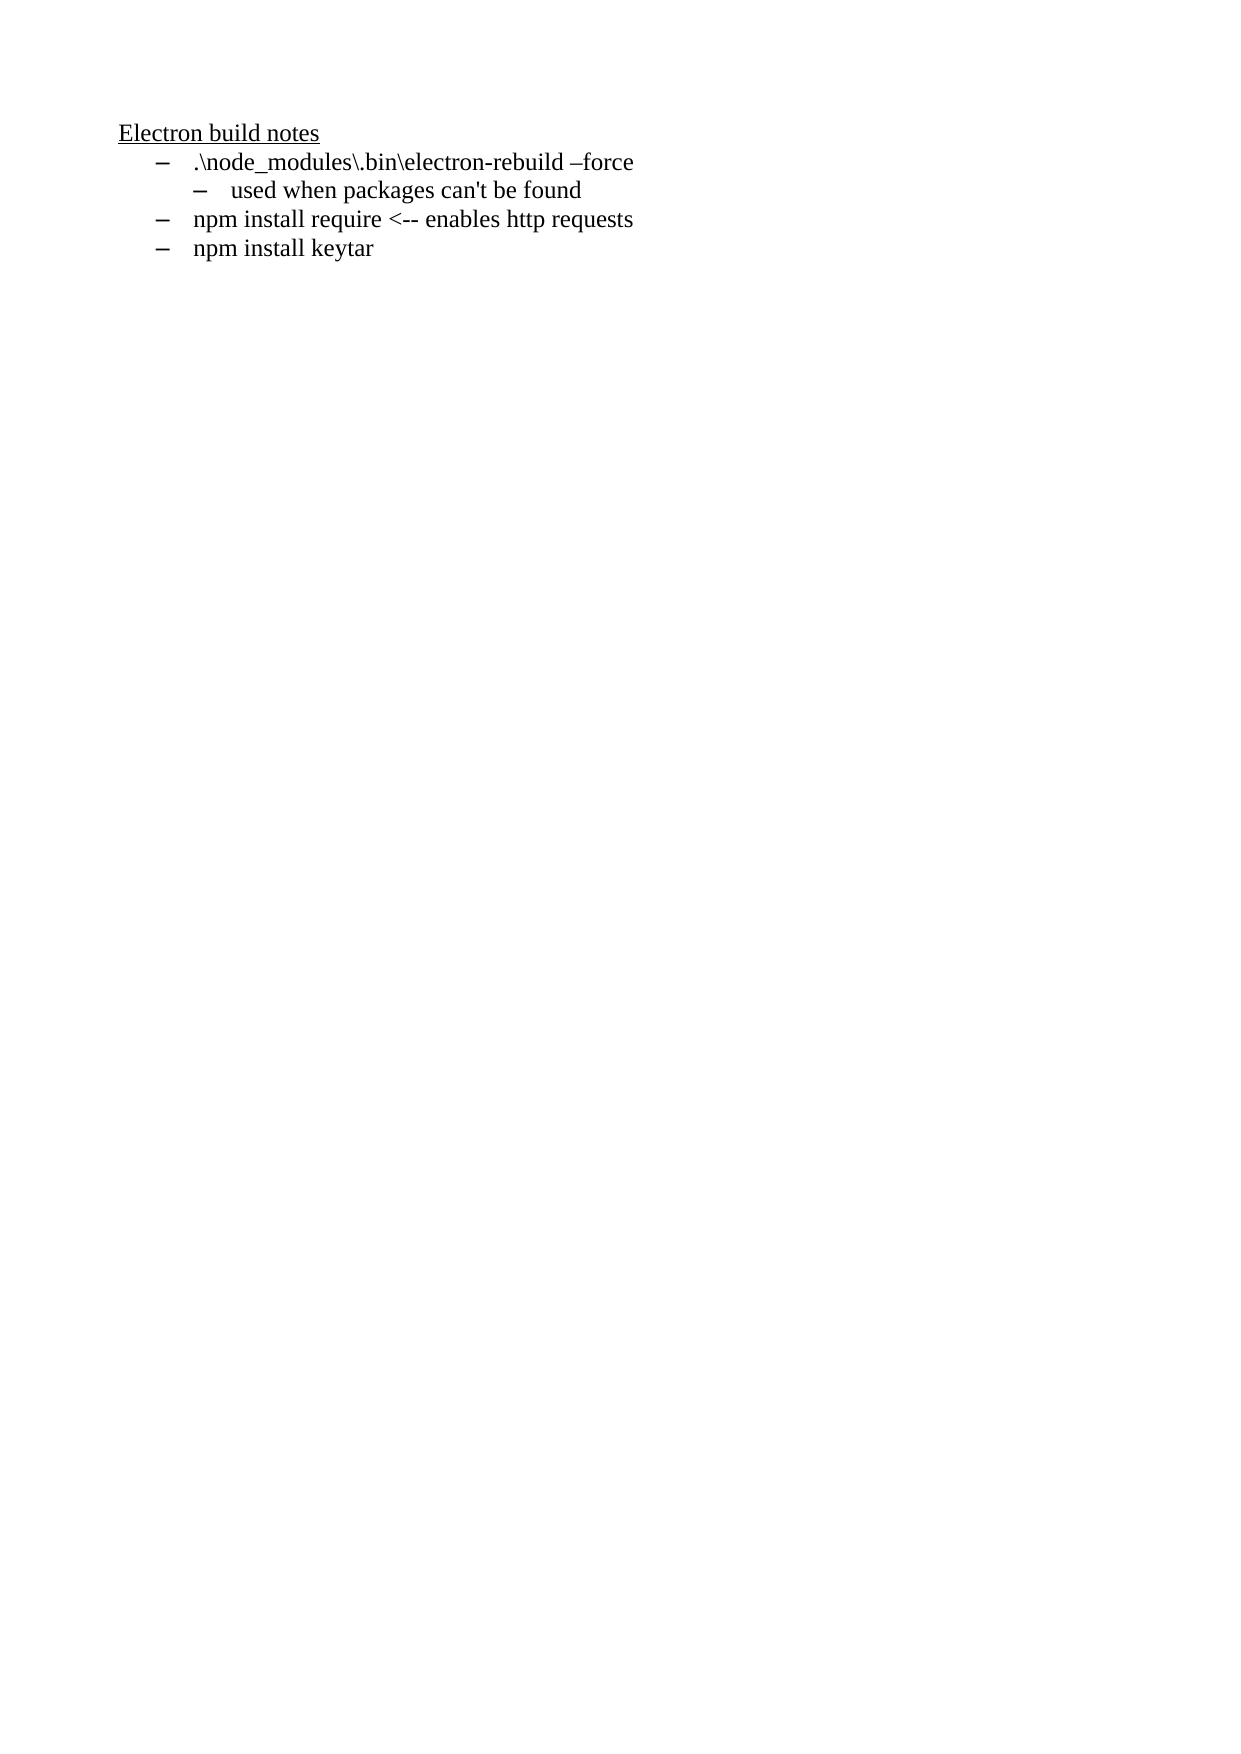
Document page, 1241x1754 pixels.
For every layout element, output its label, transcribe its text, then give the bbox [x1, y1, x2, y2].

list .\node_modules\.bin\electron-rebuild –force [156, 147, 1122, 176]
text Electron build notes [118, 118, 1122, 147]
list npm install require <-- enables http requests [156, 204, 1122, 233]
list used when packages can't be found [193, 176, 1122, 204]
list npm install keytar [156, 233, 1122, 262]
